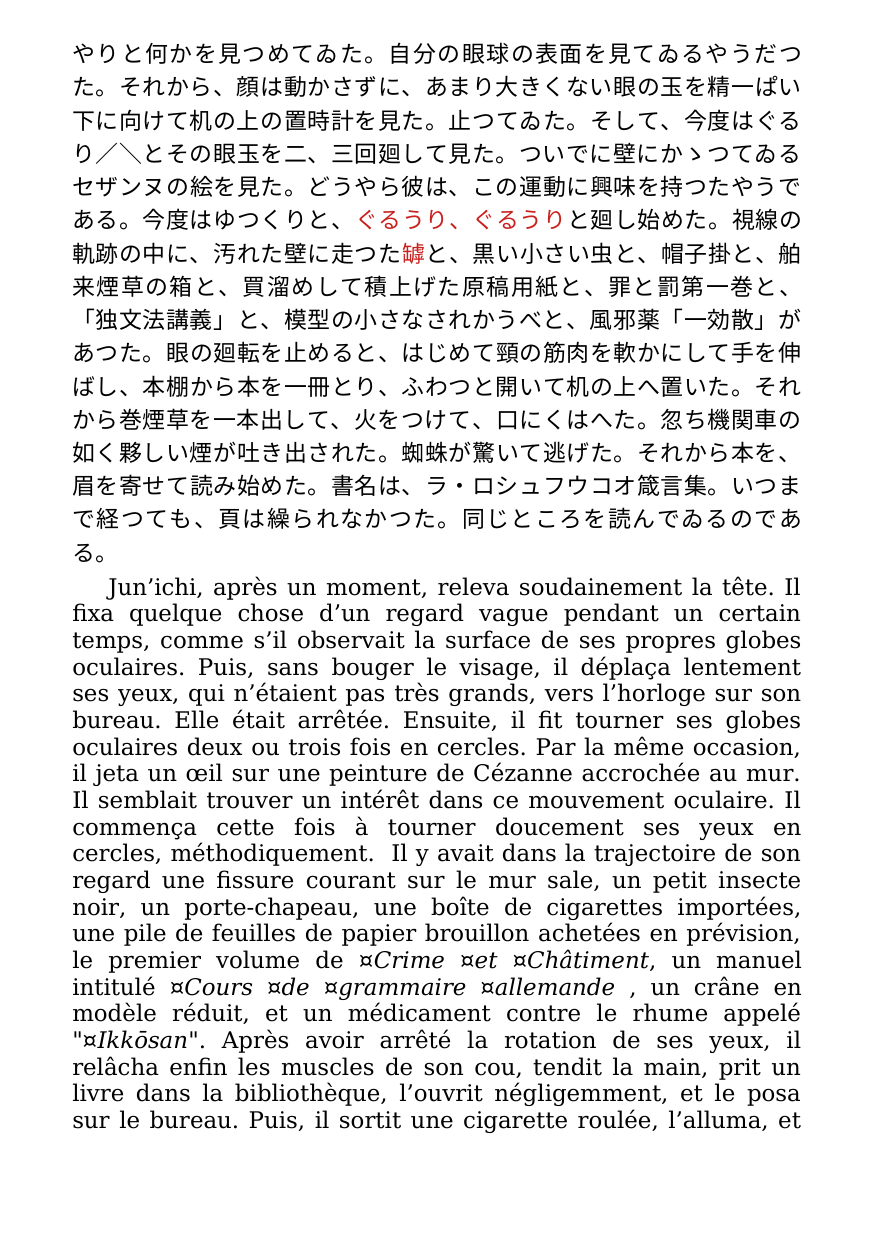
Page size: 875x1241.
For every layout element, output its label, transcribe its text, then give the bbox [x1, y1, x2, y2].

text Jun’ichi, après un moment, releva soudainement la tête. Il fixa quelque chose d’un regard vague pendant un certain temps, comme s’il observait la surface de ses propres globes oculaires. Puis, sans bouger le visage, il déplaça lentement ses yeux, qui n’étaient pas très grands, vers l’horloge sur son bureau. Elle était arrêtée. Ensuite, il fit tourner ses globes oculaires deux ou trois fois en cercles. Par la même occasion, il jeta un œil sur une peinture de Cézanne accrochée au mur. Il semblait trouver un intérêt dans ce mouvement oculaire. Il commença cette fois à tourner doucement ses yeux en cercles, méthodiquement. Il y avait dans la trajectoire de son regard une fissure courant sur le mur sale, un petit insecte noir, un porte-chapeau, une boîte de cigarettes importées, une pile de feuilles de papier brouillon achetées en prévision, le premier volume de ¤Crime ¤et ¤Châtiment, un manuel intitulé ¤Cours ¤de ¤grammaire ¤allemande , un crâne en modèle réduit, et un médicament contre le rhume appelé "¤Ikkōsan". Après avoir arrêté la rotation de ses yeux, il relâcha enfin les muscles de son cou, tendit la main, prit un livre dans la bibliothèque, l’ouvrit négligemment, et le posa sur le bureau. Puis, il sortit une cigarette roulée, l’alluma, et [72, 574, 802, 1134]
text やりと何かを見つめてゐた。自分の眼球の表面を見てゐるやうだつた。それから、顔は動かさずに、あまり大きくない眼の玉を精一ぱい下に向けて机の上の置時計を見た。止つてゐた。そして、今度はぐるり／＼とその眼玉を二、三回廻して見た。ついでに壁にかゝつてゐるセザンヌの絵を見た。どうやら彼は、この運動に興味を持つたやうである。今度はゆつくりと、ぐるうり、ぐるうりと廻し始めた。視線の軌跡の中に、汚れた壁に走つた罅と、黒い小さい虫と、帽子掛と、舶来煙草の箱と、買溜めして積上げた原稿用紙と、罪と罰第一巻と、「独文法講義」と、模型の小さなされかうべと、風邪薬「一効散」があつた。眼の廻転を止めると、はじめて頸の筋肉を軟かにして手を伸ばし、本棚から本を一冊とり、ふわつと開いて机の上へ置いた。それから巻煙草を一本出して、火をつけて、口にくはへた。忽ち機関車の如く夥しい煙が吐き出された。蜘蛛が驚いて逃げた。それから本を、眉を寄せて読み始めた。書名は、ラ・ロシュフウコオ箴言集。いつまで経つても、頁は繰られなかつた。同じところを読んでゐるのである。 [72, 36, 802, 568]
